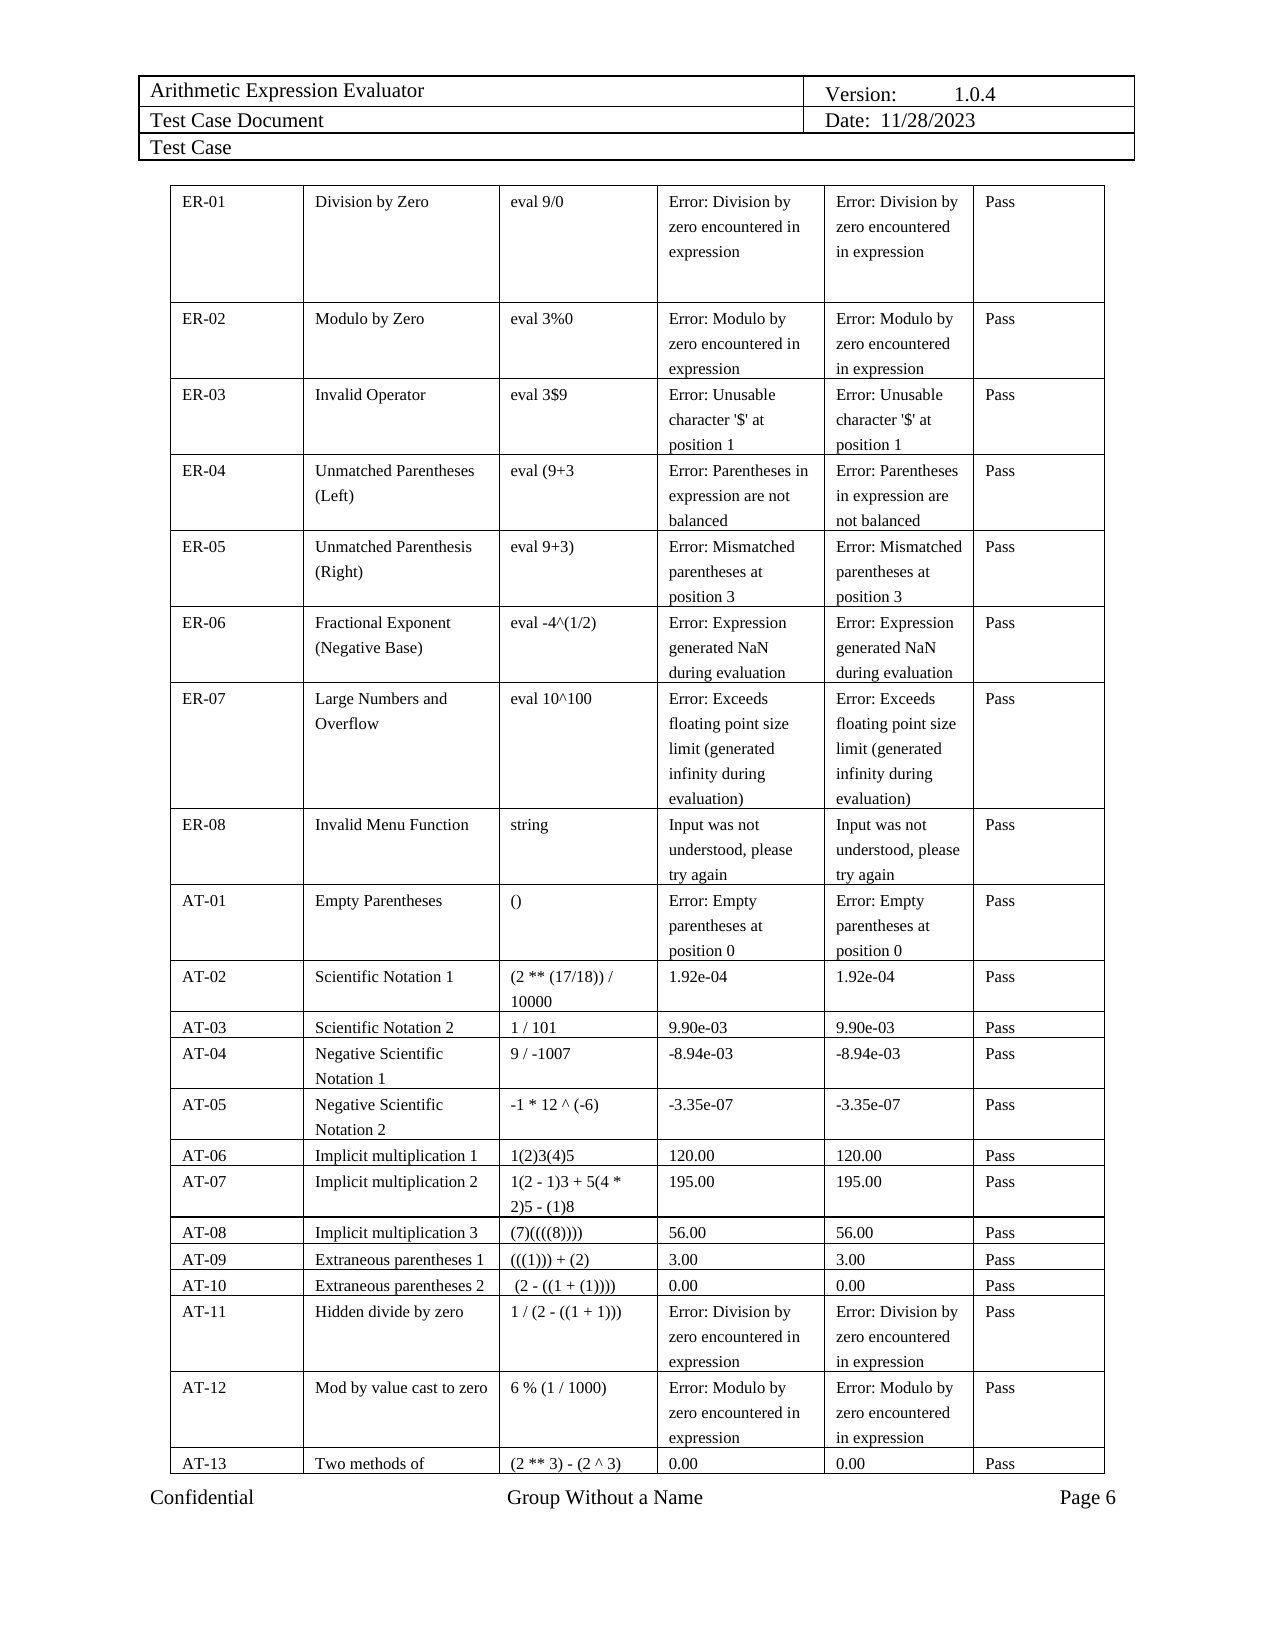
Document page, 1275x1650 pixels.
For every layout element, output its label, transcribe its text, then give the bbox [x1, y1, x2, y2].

table_cell 0.00 [825, 1270, 973, 1294]
table_cell Input was not understood, please try again [658, 809, 824, 884]
table_cell 195.00 [825, 1166, 973, 1216]
table_cell -3.35e-07 [658, 1089, 824, 1139]
table_cell 120.00 [825, 1140, 973, 1165]
table_cell Error: Expression generated NaN during evaluation [658, 607, 824, 682]
table_cell AT-03 [171, 1012, 303, 1037]
table_cell Error: Modulo by zero encountered in expression [658, 1372, 824, 1447]
table_cell Error: Unusable character '$' at position 1 [658, 379, 824, 454]
table_cell Pass [974, 809, 1104, 884]
table_cell AT-13 [171, 1448, 303, 1473]
table_cell Pass [974, 186, 1104, 302]
table_cell ER-01 [171, 186, 303, 302]
table_cell 0.00 [658, 1448, 824, 1473]
table_cell Pass [974, 885, 1104, 960]
table_cell 3.00 [825, 1244, 973, 1268]
table_cell Fractional Exponent (Negative Base) [304, 607, 499, 682]
table_cell (7)((((8)))) [500, 1218, 657, 1242]
table_cell AT-02 [171, 961, 303, 1011]
table_cell AT-06 [171, 1140, 303, 1165]
table_cell Implicit multiplication 2 [304, 1166, 499, 1216]
table_cell Division by Zero [304, 186, 499, 302]
table_cell ER-03 [171, 379, 303, 454]
table_cell Pass [974, 303, 1104, 378]
table_cell Extraneous parentheses 2 [304, 1270, 499, 1294]
table_cell Invalid Menu Function [304, 809, 499, 884]
table_cell Pass [974, 1270, 1104, 1294]
table_cell 6 % (1 / 1000) [500, 1372, 657, 1447]
table_cell 9.90e-03 [825, 1012, 973, 1037]
table_cell 1(2)3(4)5 [500, 1140, 657, 1165]
table_cell Large Numbers and Overflow [304, 683, 499, 808]
table_cell 3.00 [658, 1244, 824, 1268]
table_cell Pass [974, 1038, 1104, 1088]
table_cell -8.94e-03 [825, 1038, 973, 1088]
table_cell Error: Exceeds floating point size limit (generated infinity during evaluation) [825, 683, 973, 808]
table_cell Pass [974, 1372, 1104, 1447]
table_cell eval 9/0 [500, 186, 657, 302]
table_cell Unmatched Parentheses (Left) [304, 455, 499, 530]
table_cell Error: Mismatched parentheses at position 3 [658, 531, 824, 606]
table_cell Pass [974, 1166, 1104, 1216]
table_cell Pass [974, 1296, 1104, 1371]
table_cell Pass [974, 607, 1104, 682]
table_cell Error: Empty parentheses at position 0 [658, 885, 824, 960]
table_cell Input was not understood, please try again [825, 809, 973, 884]
table_cell Hidden divide by zero [304, 1296, 499, 1371]
table_cell Error: Division by zero encountered in expression [658, 186, 824, 302]
table_cell 1 / 101 [500, 1012, 657, 1037]
table_cell 0.00 [658, 1270, 824, 1294]
table_cell eval 9+3) [500, 531, 657, 606]
table_cell () [500, 885, 657, 960]
table_cell Pass [974, 1089, 1104, 1139]
table_cell (2 ** 3) - (2 ^ 3) [500, 1448, 657, 1473]
table_cell Error: Division by zero encountered in expression [825, 1296, 973, 1371]
table_cell Pass [974, 1140, 1104, 1165]
table_cell Implicit multiplication 1 [304, 1140, 499, 1165]
table_cell AT-11 [171, 1296, 303, 1371]
table_cell eval -4^(1/2) [500, 607, 657, 682]
table_cell eval 10^100 [500, 683, 657, 808]
table_cell 1 / (2 - ((1 + 1))) [500, 1296, 657, 1371]
table_cell 56.00 [825, 1218, 973, 1242]
table_cell string [500, 809, 657, 884]
table_cell Pass [974, 1244, 1104, 1268]
table_cell Scientific Notation 2 [304, 1012, 499, 1037]
table_cell AT-01 [171, 885, 303, 960]
table_cell Two methods of [304, 1448, 499, 1473]
table_cell (((1))) + (2) [500, 1244, 657, 1268]
table_cell -1 * 12 ^ (-6) [500, 1089, 657, 1139]
table_cell AT-10 [171, 1270, 303, 1294]
table_cell ER-08 [171, 809, 303, 884]
table_cell Pass [974, 1448, 1104, 1473]
table_cell eval (9+3 [500, 455, 657, 530]
table_cell Pass [974, 961, 1104, 1011]
table_cell Pass [974, 1012, 1104, 1037]
table_cell Pass [974, 379, 1104, 454]
table_cell AT-08 [171, 1218, 303, 1242]
table_cell 56.00 [658, 1218, 824, 1242]
table_cell Negative Scientific Notation 1 [304, 1038, 499, 1088]
table_cell 9 / -1007 [500, 1038, 657, 1088]
table_cell Error: Mismatched parentheses at position 3 [825, 531, 973, 606]
table_cell ER-06 [171, 607, 303, 682]
table_cell Error: Unusable character '$' at position 1 [825, 379, 973, 454]
table_cell AT-04 [171, 1038, 303, 1088]
table_cell 1.92e-04 [825, 961, 973, 1011]
table_cell ER-05 [171, 531, 303, 606]
table_cell 120.00 [658, 1140, 824, 1165]
table_cell Error: Modulo by zero encountered in expression [825, 1372, 973, 1447]
table_cell Negative Scientific Notation 2 [304, 1089, 499, 1139]
table_cell Pass [974, 455, 1104, 530]
table_cell Error: Division by zero encountered in expression [658, 1296, 824, 1371]
table_cell Error: Parentheses in expression are not balanced [825, 455, 973, 530]
table_cell Error: Expression generated NaN during evaluation [825, 607, 973, 682]
table_cell 1(2 - 1)3 + 5(4 * 2)5 - (1)8 [500, 1166, 657, 1216]
table_cell Unmatched Parenthesis (Right) [304, 531, 499, 606]
table_cell Extraneous parentheses 1 [304, 1244, 499, 1268]
table_cell Error: Modulo by zero encountered in expression [825, 303, 973, 378]
table_cell AT-12 [171, 1372, 303, 1447]
table_cell ER-04 [171, 455, 303, 530]
table_cell Pass [974, 1218, 1104, 1242]
table_cell AT-09 [171, 1244, 303, 1268]
table_cell 9.90e-03 [658, 1012, 824, 1037]
table_cell 1.92e-04 [658, 961, 824, 1011]
table_cell Empty Parentheses [304, 885, 499, 960]
table_cell -8.94e-03 [658, 1038, 824, 1088]
table_cell Scientific Notation 1 [304, 961, 499, 1011]
table_cell Error: Parentheses in expression are not balanced [658, 455, 824, 530]
table_cell Error: Modulo by zero encountered in expression [658, 303, 824, 378]
table_cell AT-05 [171, 1089, 303, 1139]
table_cell 0.00 [825, 1448, 973, 1473]
table_cell Implicit multiplication 3 [304, 1218, 499, 1242]
table_cell eval 3%0 [500, 303, 657, 378]
table_cell Error: Empty parentheses at position 0 [825, 885, 973, 960]
table_cell Error: Division by zero encountered in expression [825, 186, 973, 302]
table_cell eval 3$9 [500, 379, 657, 454]
table_cell Pass [974, 683, 1104, 808]
table_cell ER-02 [171, 303, 303, 378]
table_cell ER-07 [171, 683, 303, 808]
table_cell -3.35e-07 [825, 1089, 973, 1139]
table_cell AT-07 [171, 1166, 303, 1216]
table_cell Modulo by Zero [304, 303, 499, 378]
table_cell Error: Exceeds floating point size limit (generated infinity during evaluation) [658, 683, 824, 808]
table_cell (2 - ((1 + (1)))) [500, 1270, 657, 1294]
table_cell Pass [974, 531, 1104, 606]
table_cell 195.00 [658, 1166, 824, 1216]
table_cell Invalid Operator [304, 379, 499, 454]
table_cell Mod by value cast to zero [304, 1372, 499, 1447]
table_cell (2 ** (17/18)) / 10000 [500, 961, 657, 1011]
